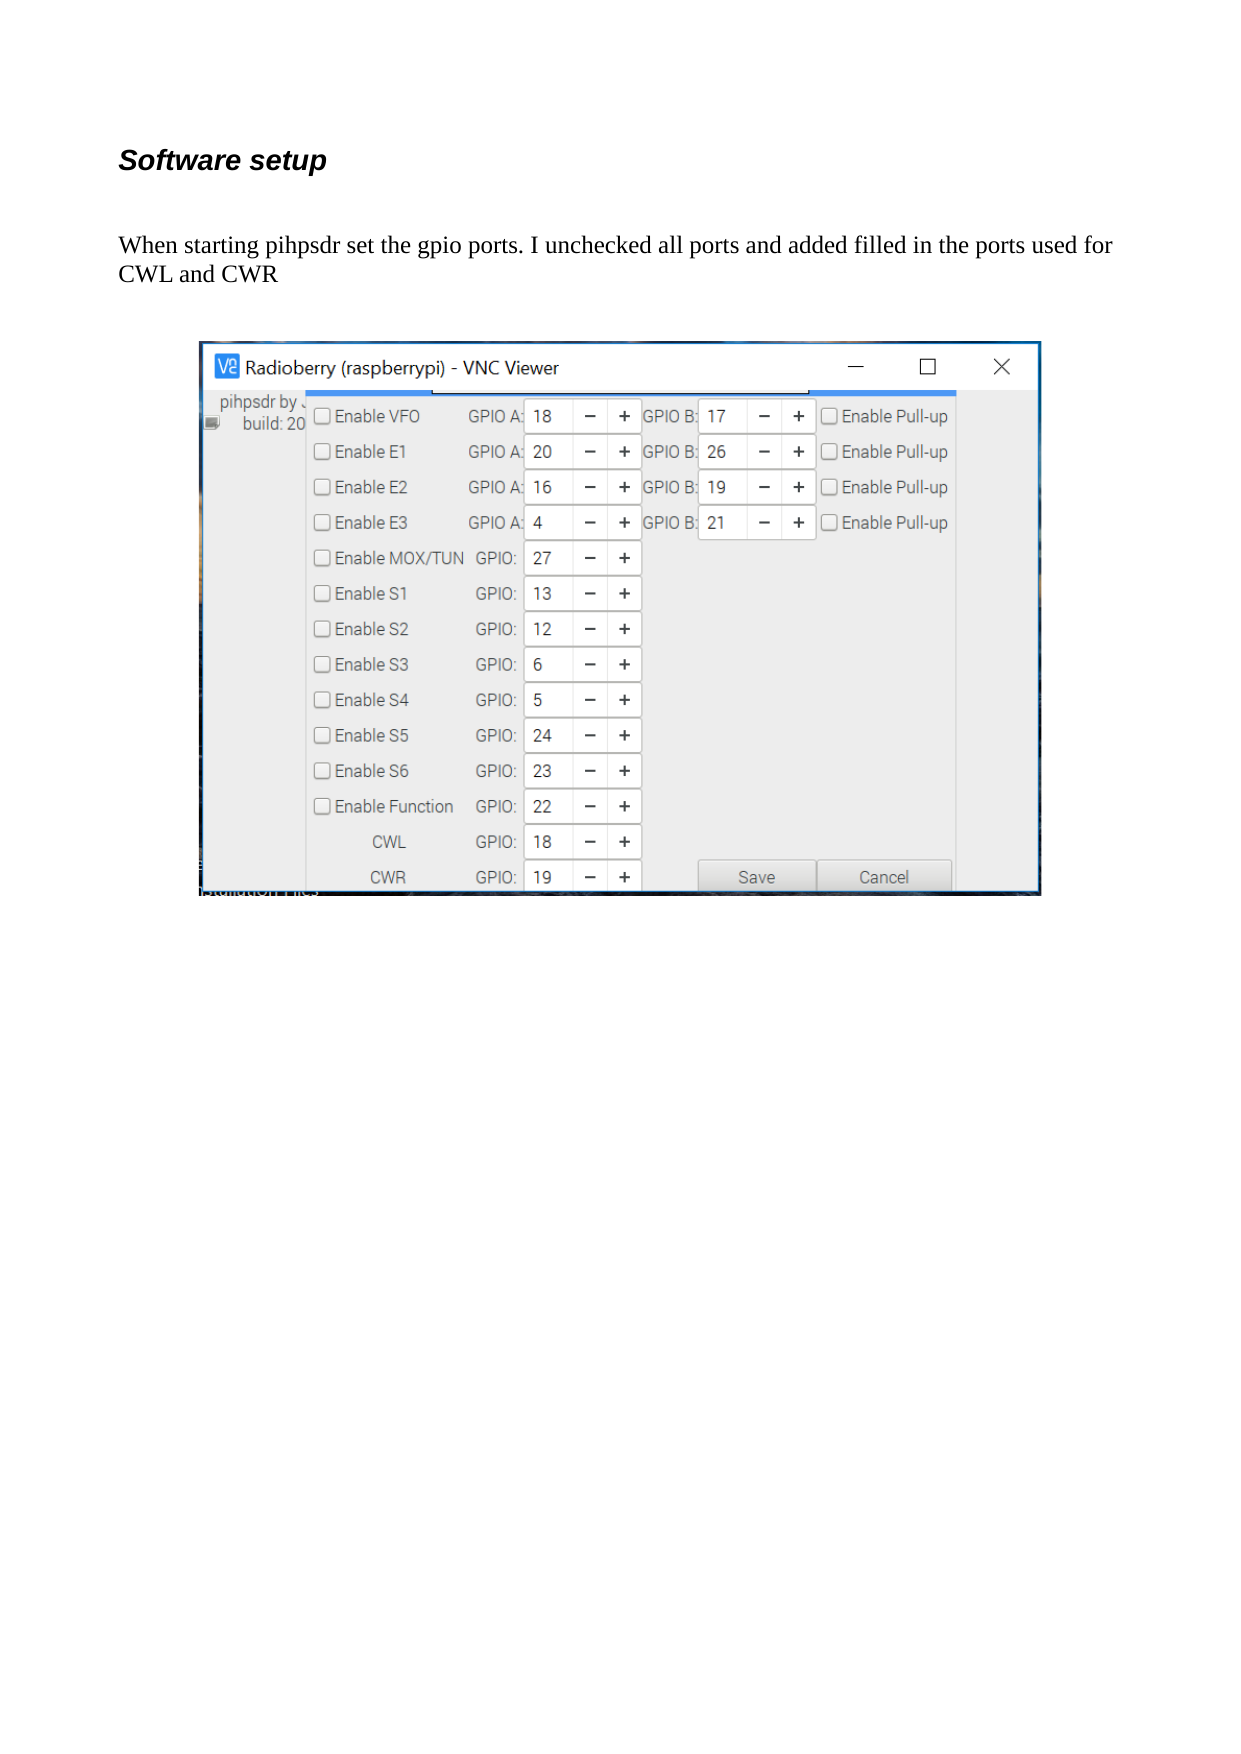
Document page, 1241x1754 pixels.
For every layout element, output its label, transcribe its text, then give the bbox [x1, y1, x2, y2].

subtitle Software setup [118, 143, 1122, 177]
text When starting pihpsdr set the gpio ports. I unchecked all ports and added filled in the ports used for CWL and CWR [118, 230, 1122, 288]
picture [198, 341, 1042, 896]
